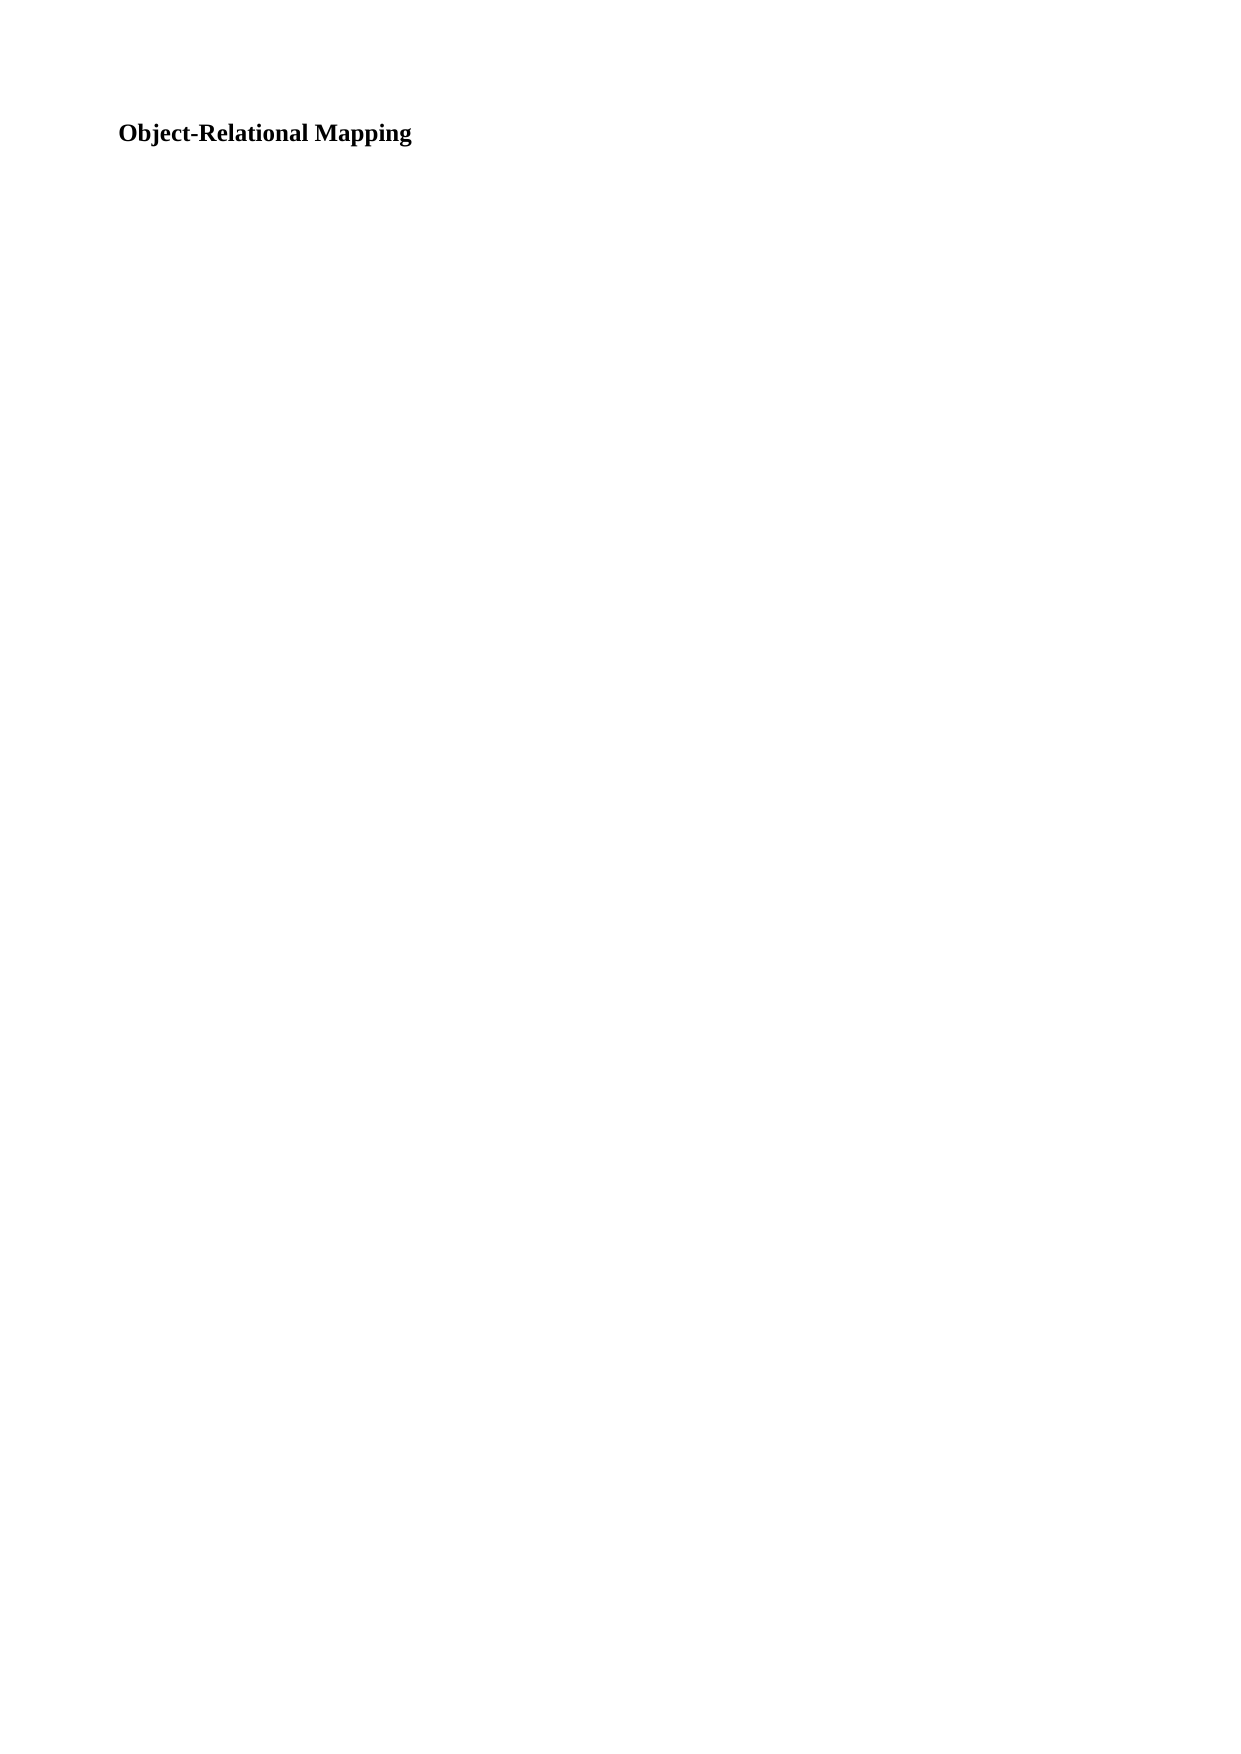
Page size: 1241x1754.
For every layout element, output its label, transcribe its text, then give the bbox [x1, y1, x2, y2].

text Object-Relational Mapping [118, 118, 1122, 147]
